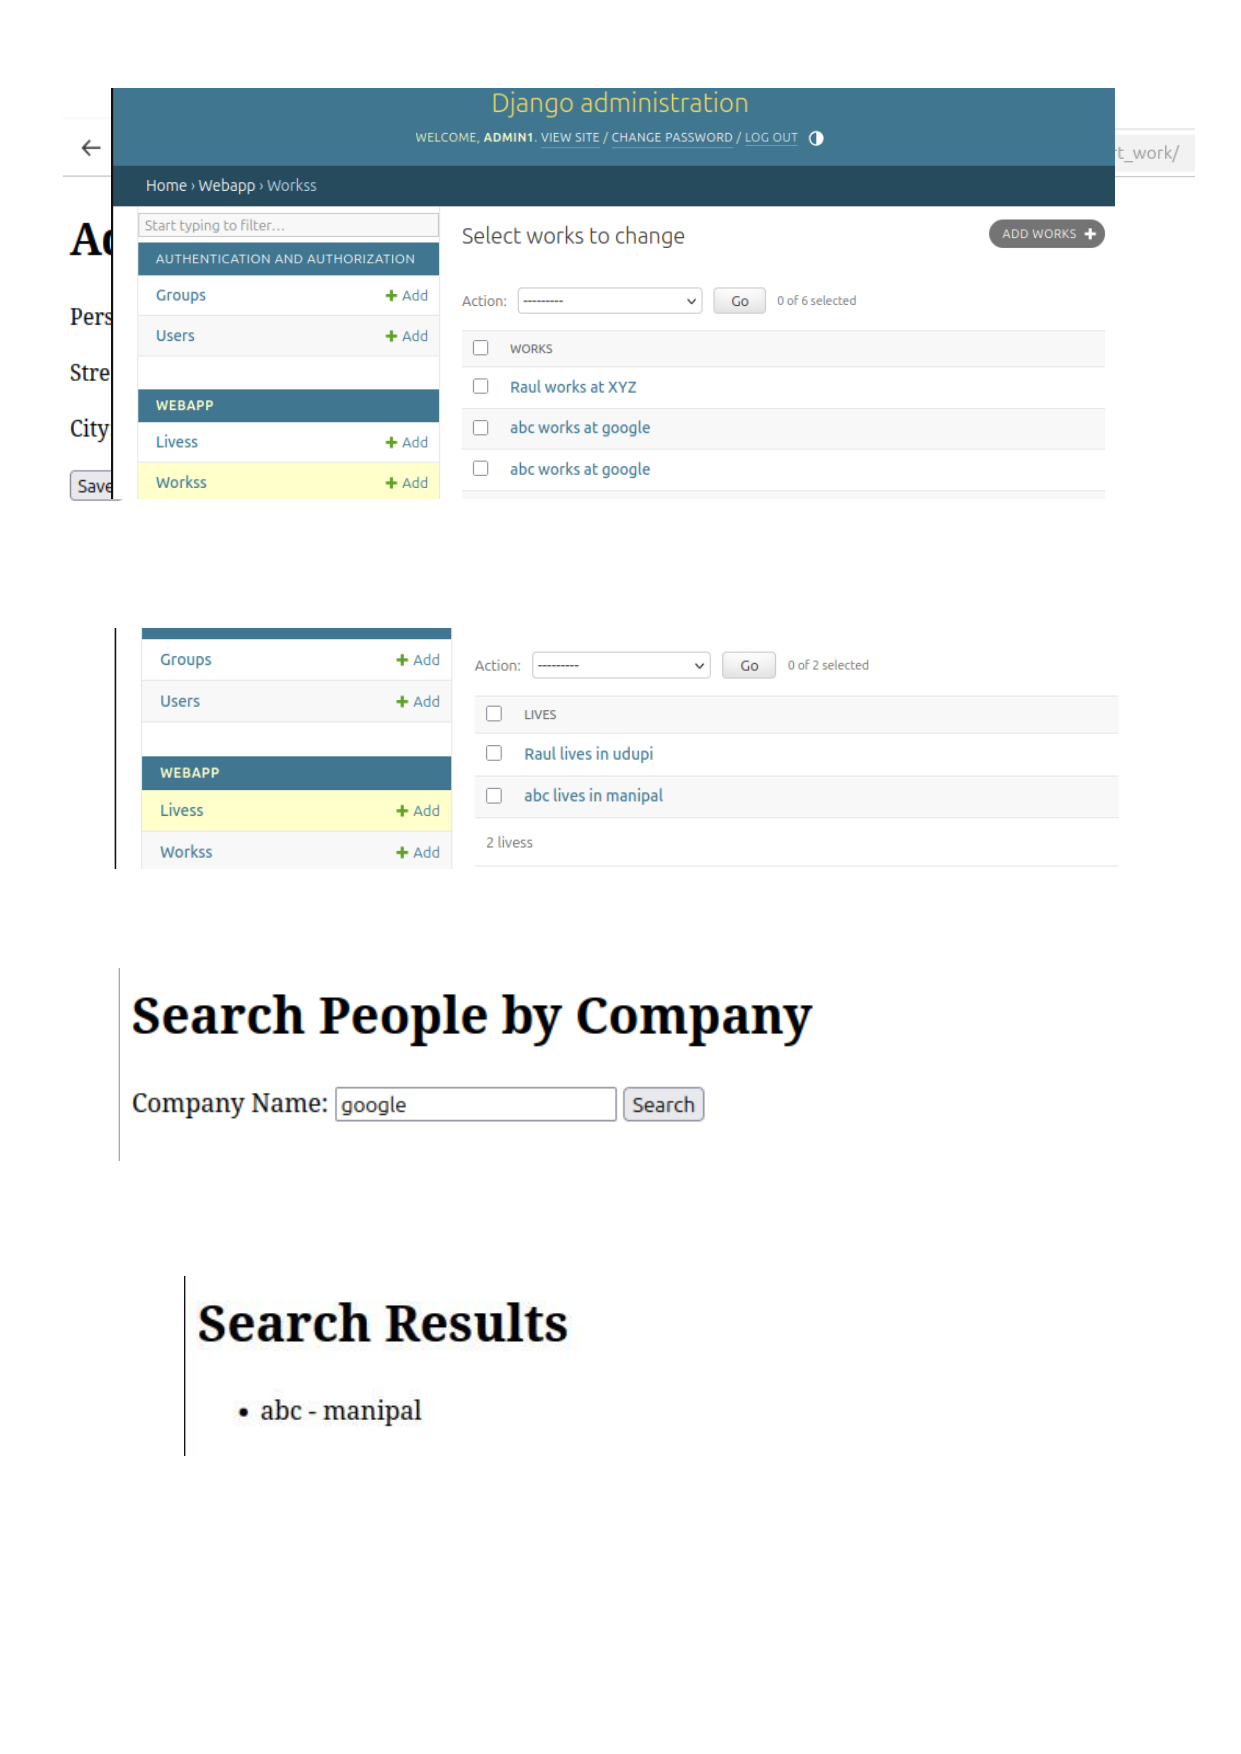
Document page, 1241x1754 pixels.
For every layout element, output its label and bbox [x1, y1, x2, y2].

picture [184, 1276, 650, 1456]
picture [114, 628, 1119, 869]
picture [118, 968, 830, 1161]
picture [62, 88, 1195, 522]
